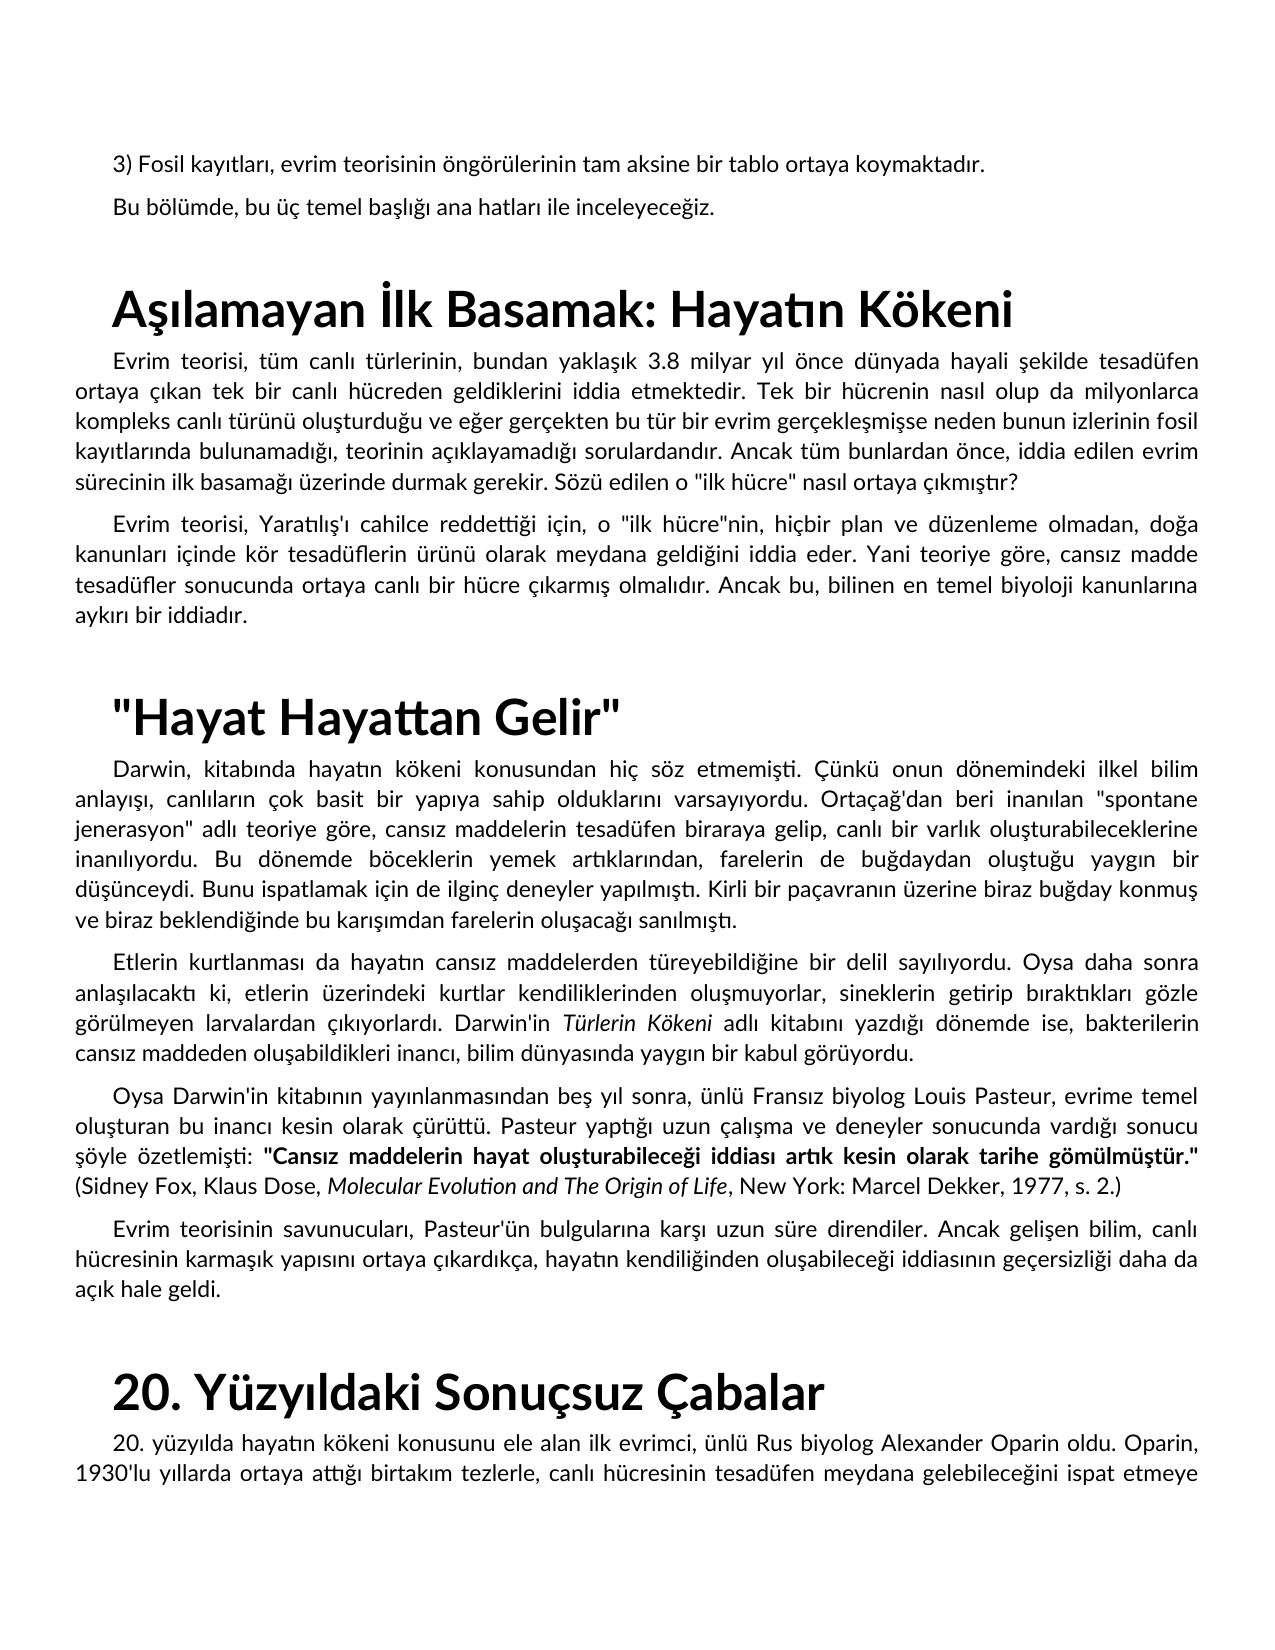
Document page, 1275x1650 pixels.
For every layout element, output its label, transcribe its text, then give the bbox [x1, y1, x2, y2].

text Darwin, kitabında hayatın kökeni konusundan hiç söz etmemişti. Çünkü onun dönemindeki ilkel bilim anlayışı, canlıların çok basit bir yapıya sahip olduklarını varsayıyordu. Ortaçağ'dan beri inanılan "spontane jenerasyon" adlı teoriye göre, cansız maddelerin tesadüfen biraraya gelip, canlı bir varlık oluşturabileceklerine inanılıyordu. Bu dönemde böceklerin yemek artıklarından, farelerin de buğdaydan oluştuğu yaygın bir düşünceydi. Bunu ispatlamak için de ilginç deneyler yapılmıştı. Kirli bir paçavranın üzerine biraz buğday konmuş ve biraz beklendiğinde bu karışımdan farelerin oluşacağı sanılmıştı. [75, 754, 1200, 933]
text Oysa Darwin'in kitabının yayınlanmasından beş yıl sonra, ünlü Fransız biyolog Louis Pasteur, evrime temel oluşturan bu inancı kesin olarak çürüttü. Pasteur yaptığı uzun çalışma ve deneyler sonucunda vardığı sonucu şöyle özetlemişti: "Cansız maddelerin hayat oluşturabileceği iddiası artık kesin olarak tarihe gömülmüştür." (Sidney Fox, Klaus Dose, Molecular Evolution and The Origin of Life, New York: Marcel Dekker, 1977, s. 2.) [75, 1081, 1200, 1199]
subtitle Aşılamayan İlk Basamak: Hayatın Kökeni [112, 278, 1200, 338]
text Bu bölümde, bu üç temel başlığı ana hatları ile inceleyeceğiz. [75, 193, 1200, 220]
subtitle 20. Yüzyıldaki Sonuçsuz Çabalar [112, 1361, 1200, 1421]
text Evrim teorisinin savunucuları, Pasteur'ün bulgularına karşı uzun süre direndiler. Ancak gelişen bilim, canlı hücresinin karmaşık yapısını ortaya çıkardıkça, hayatın kendiliğinden oluşabileceği iddiasının geçersizliği daha da açık hale geldi. [75, 1215, 1200, 1303]
text 20. yüzyılda hayatın kökeni konusunu ele alan ilk evrimci, ünlü Rus biyolog Alexander Oparin oldu. Oparin, 1930'lu yıllarda ortaya attığı birtakım tezlerle, canlı hücresinin tesadüfen meydana gelebileceğini ispat etmeye [75, 1429, 1200, 1487]
subtitle "Hayat Hayattan Gelir" [112, 686, 1200, 746]
text 3) Fosil kayıtları, evrim teorisinin öngörülerinin tam aksine bir tablo ortaya koymaktadır. [75, 150, 1200, 177]
text Evrim teorisi, tüm canlı türlerinin, bundan yaklaşık 3.8 milyar yıl önce dünyada hayali şekilde tesadüfen ortaya çıkan tek bir canlı hücreden geldiklerini iddia etmektedir. Tek bir hücrenin nasıl olup da milyonlarca kompleks canlı türünü oluşturduğu ve eğer gerçekten bu tür bir evrim gerçekleşmişse neden bunun izlerinin fosil kayıtlarında bulunamadığı, teorinin açıklayamadığı sorulardandır. Ancak tüm bunlardan önce, iddia edilen evrim sürecinin ilk basamağı üzerinde durmak gerekir. Sözü edilen o "ilk hücre" nasıl ortaya çıkmıştır? [75, 346, 1200, 495]
text Evrim teorisi, Yaratılış'ı cahilce reddettiği için, o "ilk hücre"nin, hiçbir plan ve düzenleme olmadan, doğa kanunları içinde kör tesadüflerin ürünü olarak meydana geldiğini iddia eder. Yani teoriye göre, cansız madde tesadüfler sonucunda ortaya canlı bir hücre çıkarmış olmalıdır. Ancak bu, bilinen en temel biyoloji kanunlarına aykırı bir iddiadır. [75, 510, 1200, 628]
text Etlerin kurtlanması da hayatın cansız maddelerden türeyebildiğine bir delil sayılıyordu. Oysa daha sonra anlaşılacaktı ki, etlerin üzerindeki kurtlar kendiliklerinden oluşmuyorlar, sineklerin getirip bıraktıkları gözle görülmeyen larvalardan çıkıyorlardı. Darwin'in Türlerin Kökeni adlı kitabını yazdığı dönemde ise, bakterilerin cansız maddeden oluşabildikleri inancı, bilim dünyasında yaygın bir kabul görüyordu. [75, 948, 1200, 1066]
